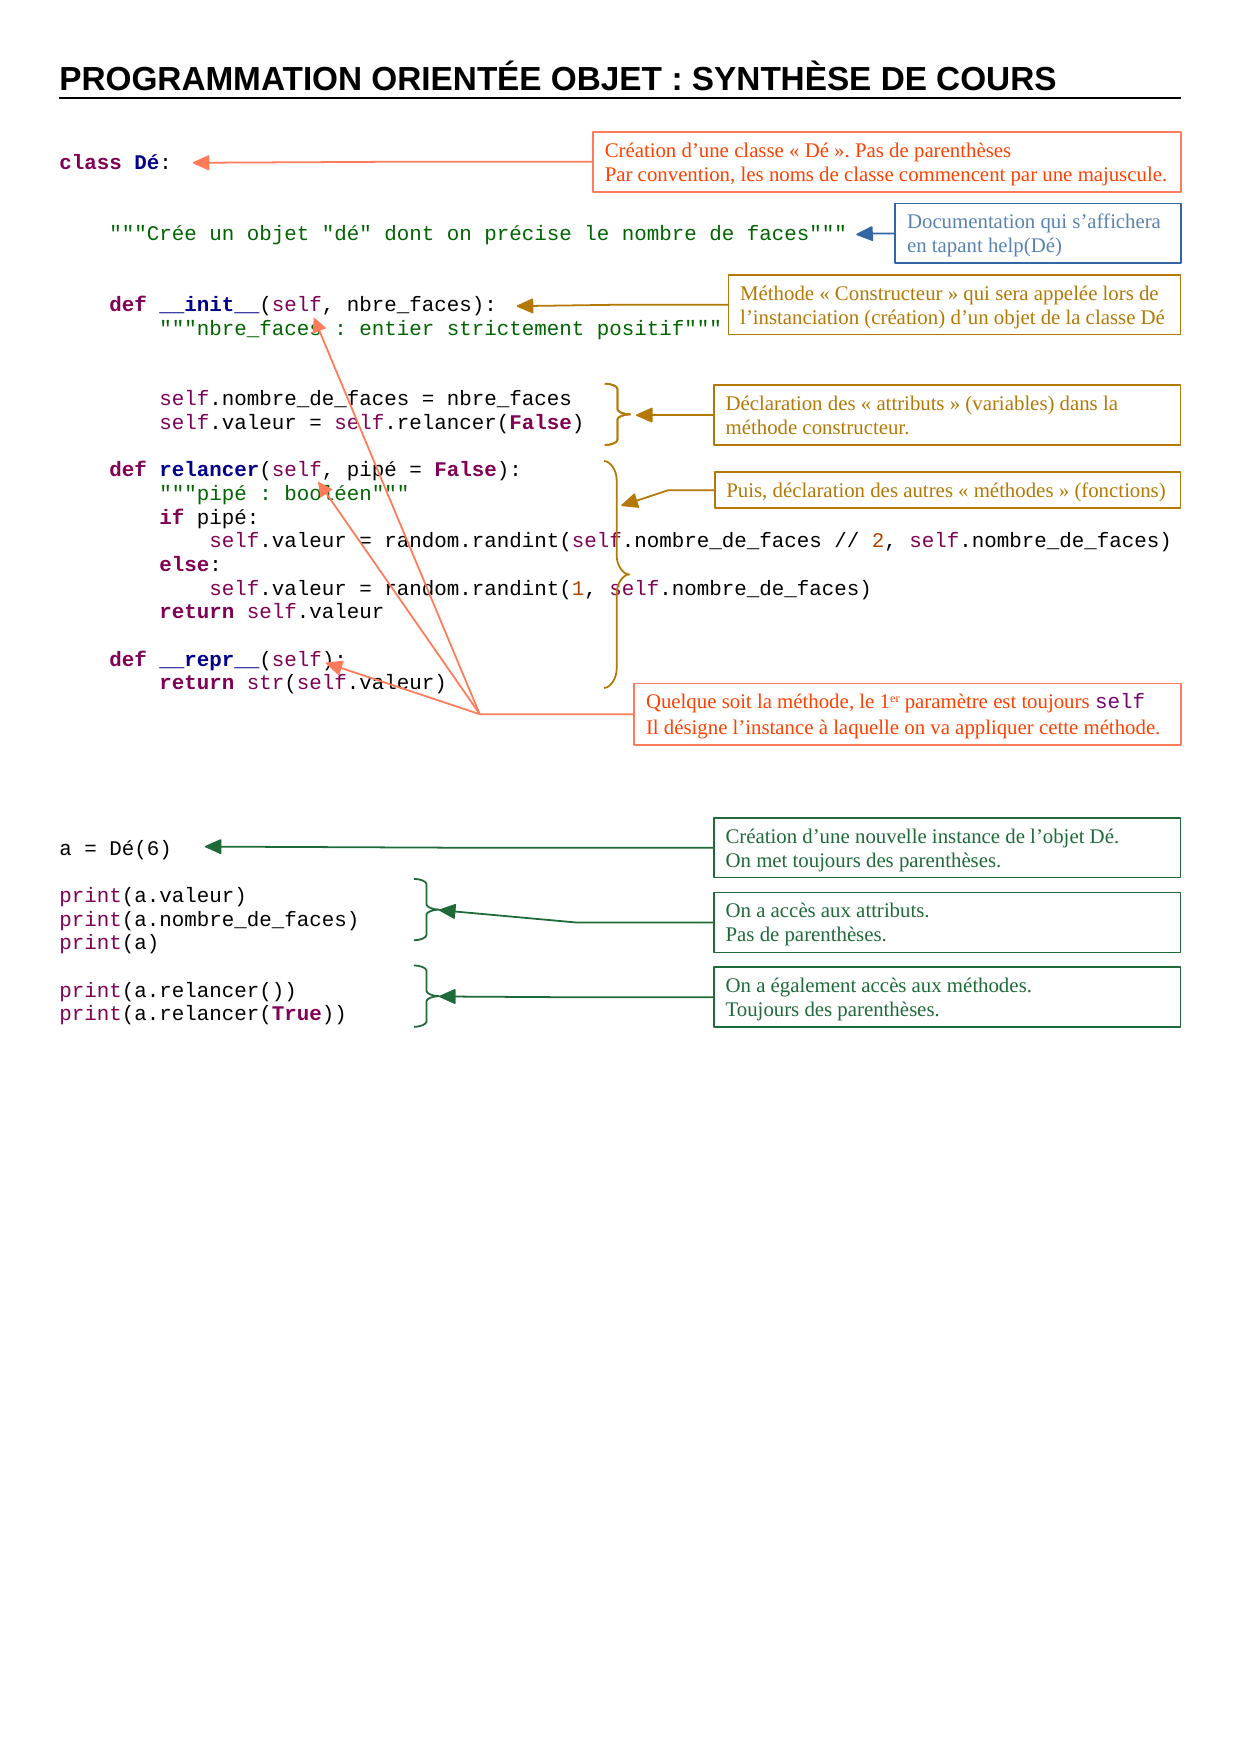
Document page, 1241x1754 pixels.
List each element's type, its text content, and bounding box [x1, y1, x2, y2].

text print(a) [59, 932, 1181, 956]
text [434, 601, 615, 625]
text """pipé : booléen""" [716, 483, 1180, 507]
text [371, 554, 421, 578]
text self.nombre_de_faces = nbre_faces [59, 388, 351, 412]
text """nbre_faces : entier strictement positif""" [315, 317, 1181, 341]
text def relancer(self, pipé = False): [59, 459, 381, 483]
text print(a.relancer()) [715, 979, 1180, 1003]
text self.valeur = self.relancer(False) [715, 412, 1180, 436]
text [403, 601, 441, 625]
text print(a.nombre_de_faces) [456, 909, 713, 921]
text else: [59, 554, 383, 578]
text """pipé : booléen""" [385, 483, 615, 507]
text [436, 648, 460, 672]
text Programmation orientée objet : Synthèse de cours [59, 59, 1181, 97]
text class Dé: [594, 152, 1180, 176]
text def relancer(self, pipé = False): [716, 473, 1180, 483]
text return str(self.valeur) [59, 672, 419, 696]
text print(a.relancer(True)) [715, 1003, 1180, 1026]
text [454, 648, 615, 672]
text [618, 648, 1181, 672]
text self.nombre_de_faces = nbre_faces [619, 388, 713, 412]
text [415, 554, 624, 578]
text def __repr__(self): [59, 648, 448, 672]
text return str(self.valeur) [464, 672, 1181, 696]
text print(a.nombre_de_faces) [59, 909, 430, 932]
text print(a.relancer()) [59, 979, 429, 1003]
text """pipé : booléen""" [323, 483, 391, 507]
text print(a.relancer()) [428, 979, 713, 996]
text [729, 294, 1180, 317]
text a = Dé(6) [715, 838, 1180, 861]
text print(a.relancer()) [456, 998, 713, 1003]
text """nbre_faces : entier strictement positif""" [59, 317, 322, 341]
text return str(self.valeur) [635, 684, 1180, 696]
text return str(self.valeur) [359, 672, 465, 696]
text """pipé : booléen""" [618, 483, 714, 507]
text if pipé: [59, 507, 350, 530]
text self.valeur = random.randint(self.nombre_de_faces // 2, self.nombre_de_faces) [405, 530, 615, 554]
text print(a.nombre_de_faces) [715, 909, 1180, 932]
text """Crée un objet "dé" dont on précise le nombre de faces""" [59, 223, 894, 247]
text self.valeur = random.randint(self.nombre_de_faces // 2, self.nombre_de_faces) [59, 530, 366, 554]
text print(a.nombre_de_faces) [428, 911, 713, 932]
text """nbre_faces : entier strictement positif""" [729, 317, 1180, 334]
text """pipé : booléen""" [638, 492, 714, 507]
text self.valeur = random.randint(1, self.nombre_de_faces) [59, 578, 399, 601]
text self.valeur = random.randint(self.nombre_de_faces // 2, self.nombre_de_faces) [618, 530, 1181, 554]
text """pipé : booléen""" [59, 483, 334, 507]
text [338, 507, 401, 530]
text [395, 507, 615, 530]
text class Dé: [59, 152, 592, 176]
text self.valeur = random.randint(1, self.nombre_de_faces) [425, 578, 620, 601]
text [618, 507, 1181, 530]
text [618, 554, 1181, 578]
text [618, 601, 1181, 625]
text return self.valeur [59, 601, 416, 625]
text def __init__(self, nbre_faces): [59, 294, 728, 317]
text print(a.relancer(True)) [59, 1003, 425, 1027]
text [428, 885, 1181, 909]
text self.valeur = self.relancer(False) [59, 412, 362, 436]
text a = Dé(6) [59, 838, 713, 861]
text def relancer(self, pipé = False): [375, 459, 1181, 483]
text self.valeur = random.randint(1, self.nombre_de_faces) [618, 578, 1181, 601]
text self.valeur = self.relancer(False) [355, 412, 621, 436]
text self.valeur = self.relancer(False) [619, 412, 713, 436]
text self.nombre_de_faces = nbre_faces [345, 388, 617, 412]
text print(a.valeur) [59, 885, 428, 909]
text """Crée un objet "dé" dont on précise le nombre de faces""" [896, 223, 1180, 247]
text print(a.relancer(True)) [423, 1003, 713, 1027]
text self.nombre_de_faces = nbre_faces [715, 388, 1180, 412]
